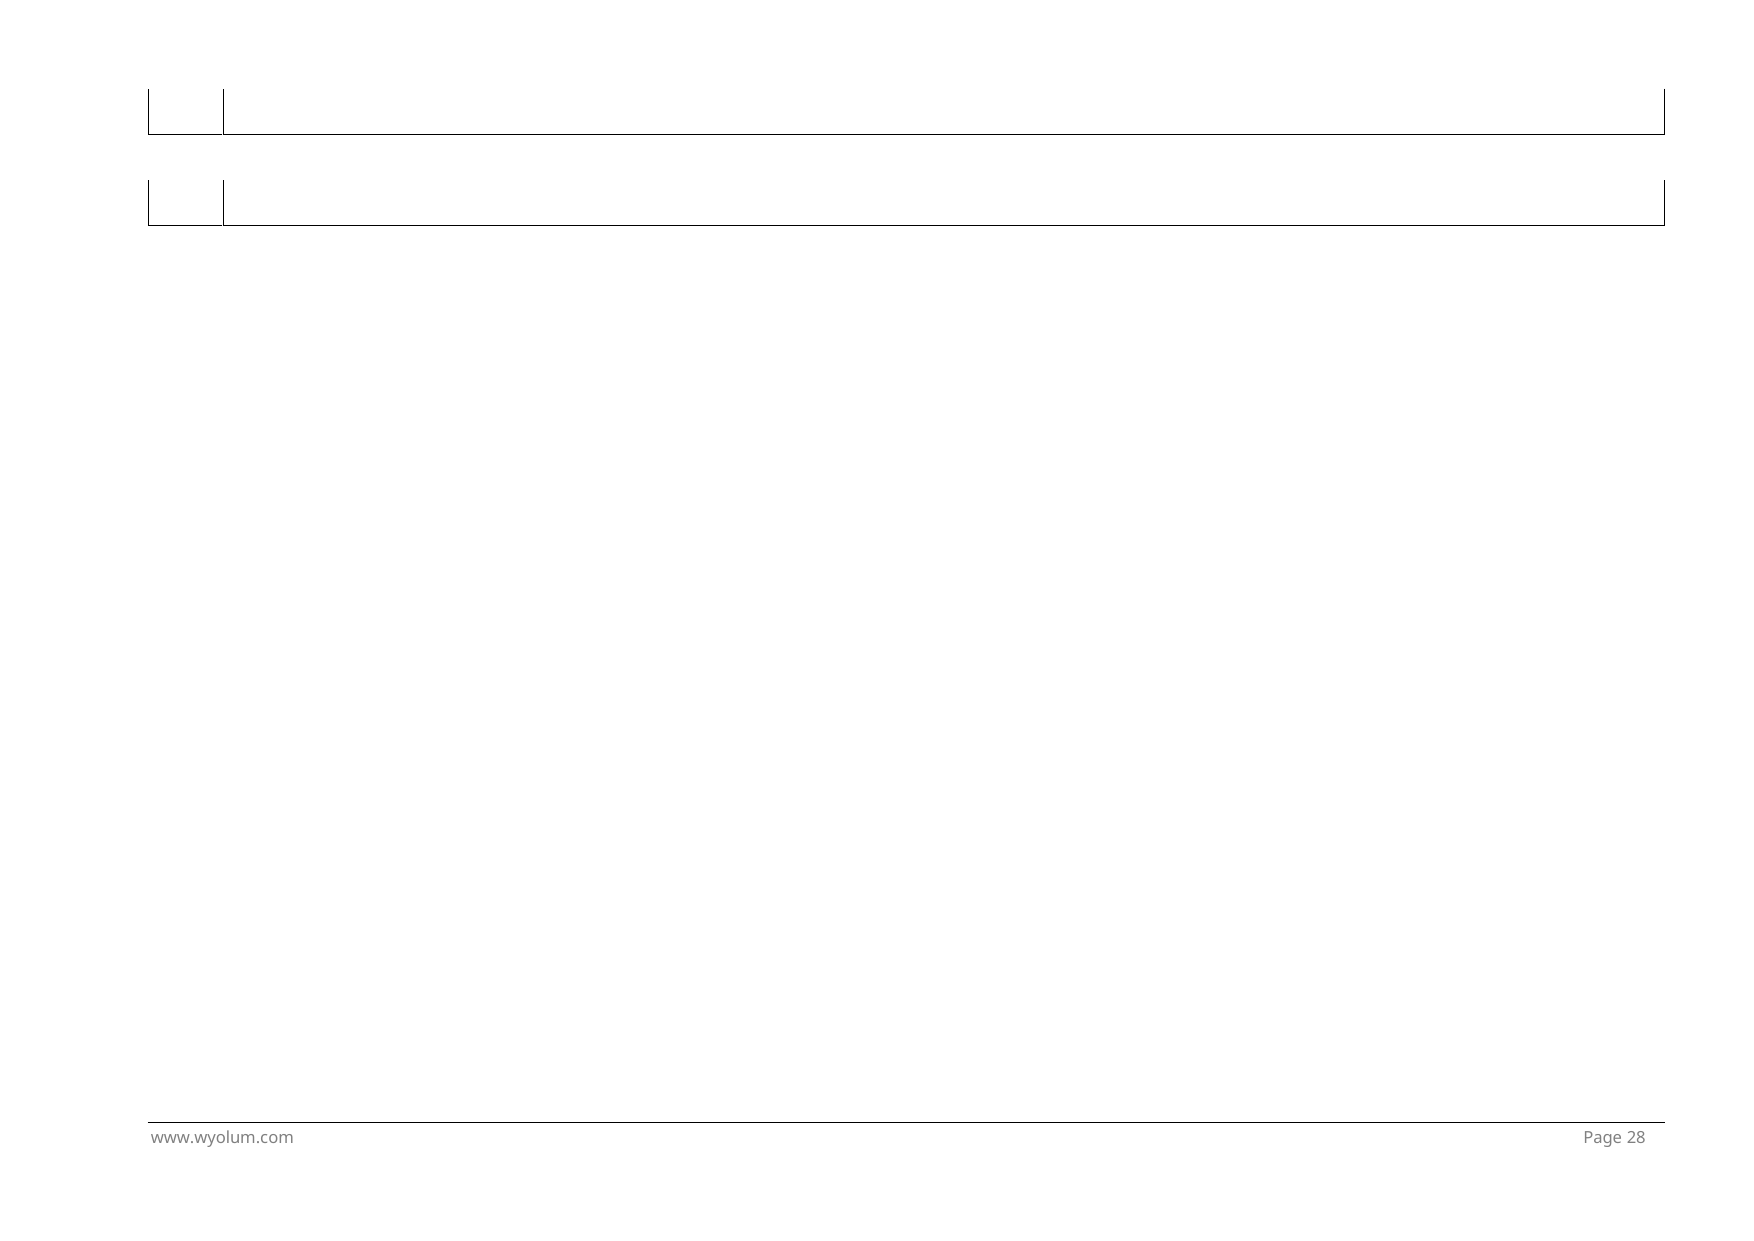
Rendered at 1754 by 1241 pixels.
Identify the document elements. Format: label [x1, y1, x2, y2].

table_cell [149, 89, 222, 134]
table_cell [223, 135, 1665, 180]
table_cell [148, 135, 222, 180]
table_cell [224, 89, 1664, 134]
table_cell [224, 180, 1664, 225]
table_cell [149, 180, 222, 225]
